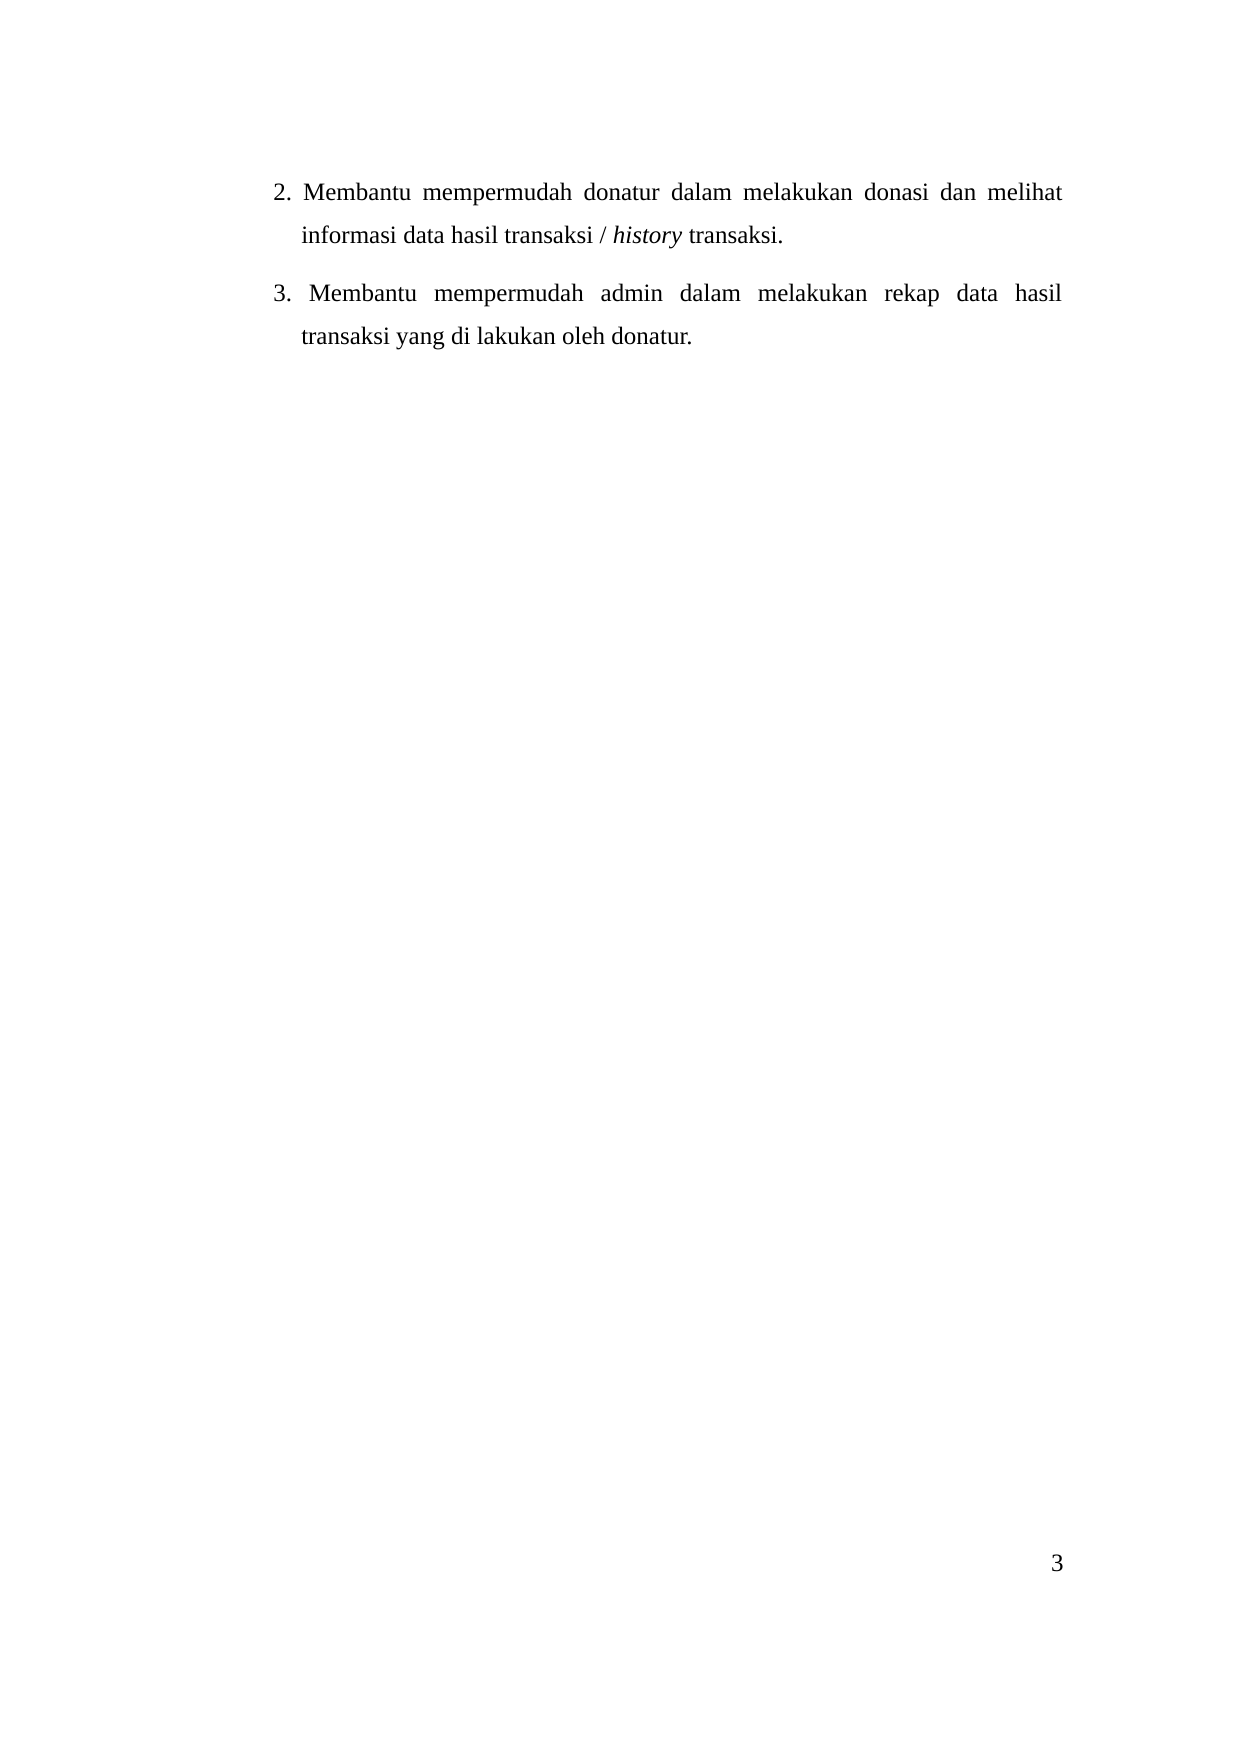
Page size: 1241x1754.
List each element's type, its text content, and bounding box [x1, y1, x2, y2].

text 2. Membantu mempermudah donatur dalam melakukan donasi dan melihat informasi data hasil transaksi / history transaksi. [273, 177, 1063, 249]
text 3. Membantu mempermudah admin dalam melakukan rekap data hasil transaksi yang di lakukan oleh donatur. [273, 278, 1063, 350]
